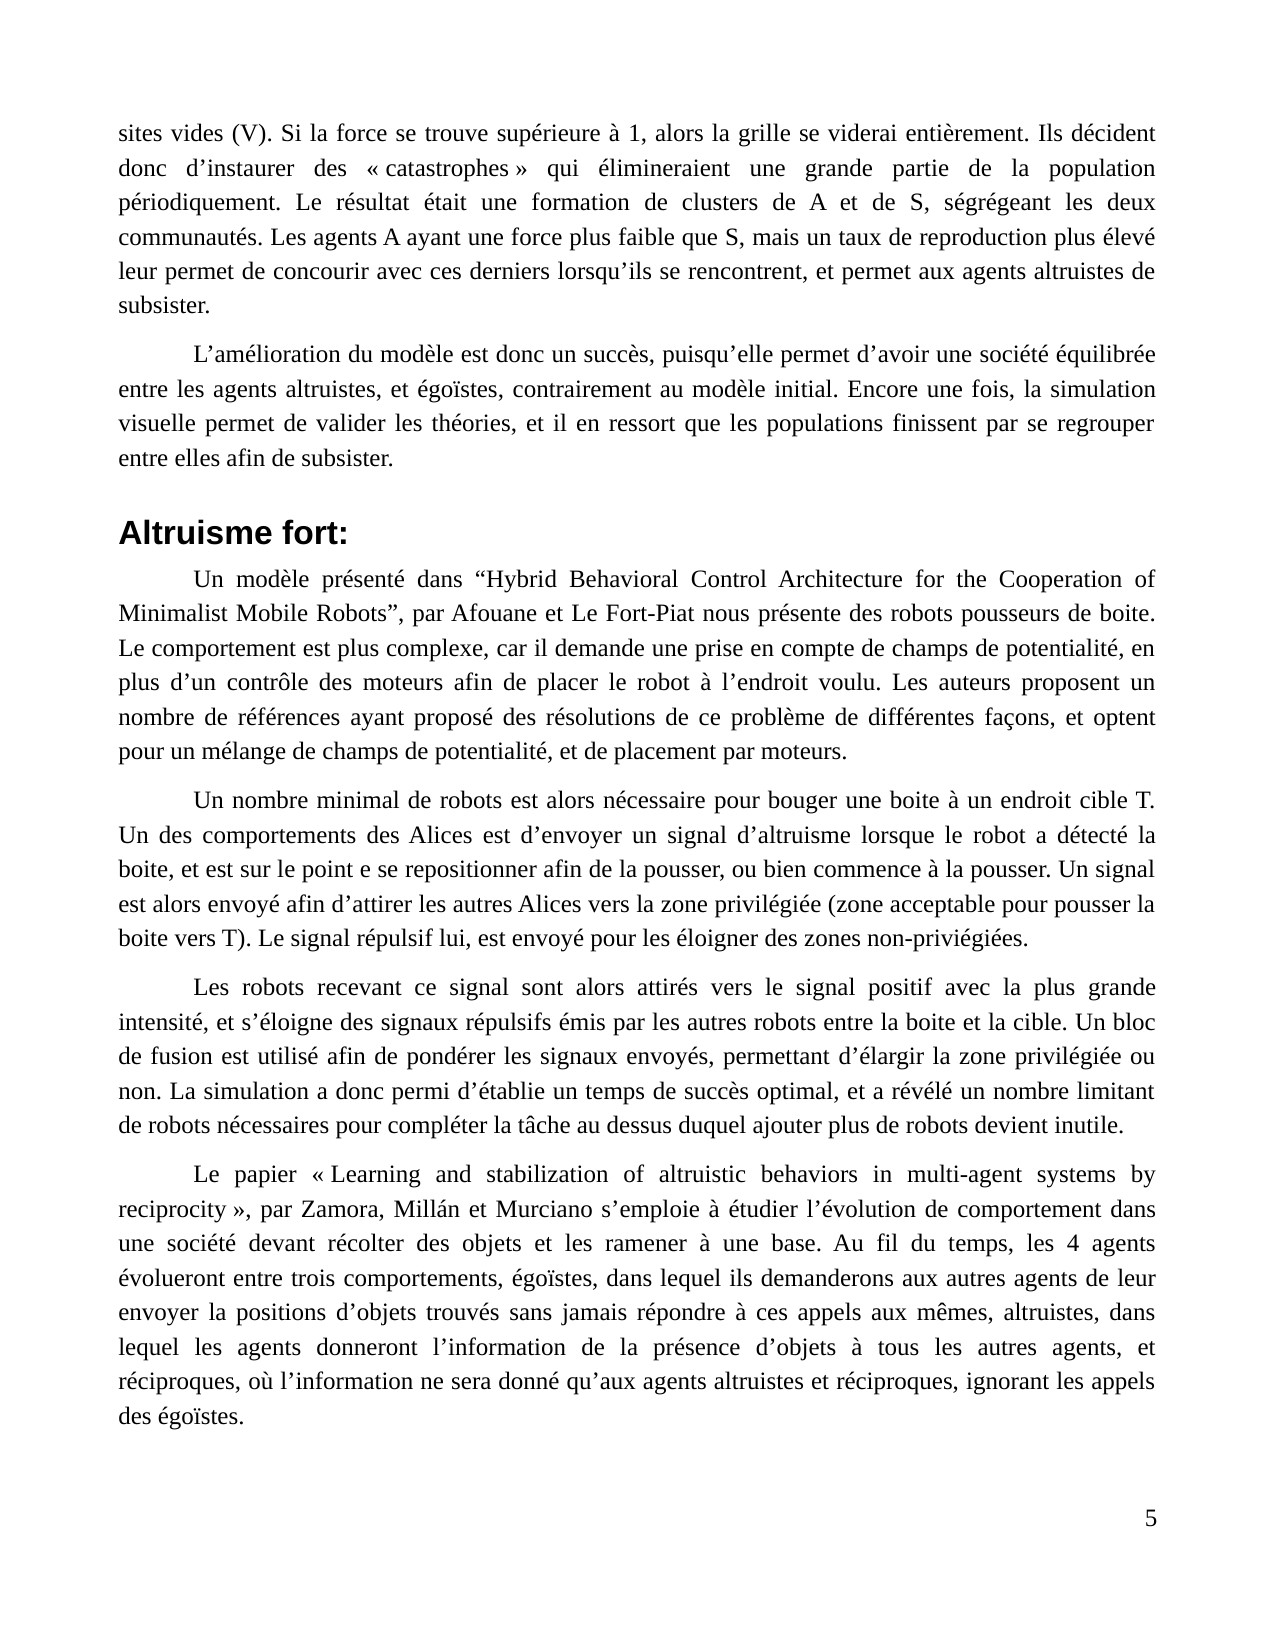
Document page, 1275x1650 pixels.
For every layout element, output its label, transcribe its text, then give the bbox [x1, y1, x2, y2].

text Un modèle présenté dans “Hybrid Behavioral Control Architecture for the Cooperation of Minimalist Mobile Robots”, par Afouane et Le Fort-Piat nous présente des robots pousseurs de boite. Le comportement est plus complexe, car il demande une prise en compte de champs de potentialité, en plus d’un contrôle des moteurs afin de placer le robot à l’endroit voulu. Les auteurs proposent un nombre de références ayant proposé des résolutions de ce problème de différentes façons, et optent pour un mélange de champs de potentialité, et de placement par moteurs. [118, 564, 1157, 765]
text Le papier « Learning and stabilization of altruistic behaviors in multi-agent systems by reciprocity », par Zamora, Millán et Murciano s’emploie à étudier l’évolution de comportement dans une société devant récolter des objets et les ramener à une base. Au fil du temps, les 4 agents évolueront entre trois comportements, égoïstes, dans lequel ils demanderons aux autres agents de leur envoyer la positions d’objets trouvés sans jamais répondre à ces appels aux mêmes, altruistes, dans lequel les agents donneront l’information de la présence d’objets à tous les autres agents, et réciproques, où l’information ne sera donné qu’aux agents altruistes et réciproques, ignorant les appels des égoïstes. [118, 1159, 1157, 1429]
text Les robots recevant ce signal sont alors attirés vers le signal positif avec la plus grande intensité, et s’éloigne des signaux répulsifs émis par les autres robots entre la boite et la cible. Un bloc de fusion est utilisé afin de pondérer les signaux envoyés, permettant d’élargir la zone privilégiée ou non. La simulation a donc permi d’établie un temps de succès optimal, et a révélé un nombre limitant de robots nécessaires pour compléter la tâche au dessus duquel ajouter plus de robots devient inutile. [118, 972, 1157, 1139]
subtitle Altruisme fort: [118, 513, 1157, 552]
text L’amélioration du modèle est donc un succès, puisqu’elle permet d’avoir une société équilibrée entre les agents altruistes, et égoïstes, contrairement au modèle initial. Encore une fois, la simulation visuelle permet de valider les théories, et il en ressort que les populations finissent par se regrouper entre elles afin de subsister. [118, 339, 1157, 472]
text sites vides (V). Si la force se trouve supérieure à 1, alors la grille se viderai entièrement. Ils décident donc d’instaurer des « catastrophes » qui élimineraient une grande partie de la population périodiquement. Le résultat était une formation de clusters de A et de S, ségrégeant les deux communautés. Les agents A ayant une force plus faible que S, mais un taux de reproduction plus élevé leur permet de concourir avec ces derniers lorsqu’ils se rencontrent, et permet aux agents altruistes de subsister. [118, 118, 1157, 319]
text Un nombre minimal de robots est alors nécessaire pour bouger une boite à un endroit cible T. Un des comportements des Alices est d’envoyer un signal d’altruisme lorsque le robot a détecté la boite, et est sur le point e se repositionner afin de la pousser, ou bien commence à la pousser. Un signal est alors envoyé afin d’attirer les autres Alices vers la zone privilégiée (zone acceptable pour pousser la boite vers T). Le signal répulsif lui, est envoyé pour les éloigner des zones non-priviégiées. [118, 786, 1157, 952]
